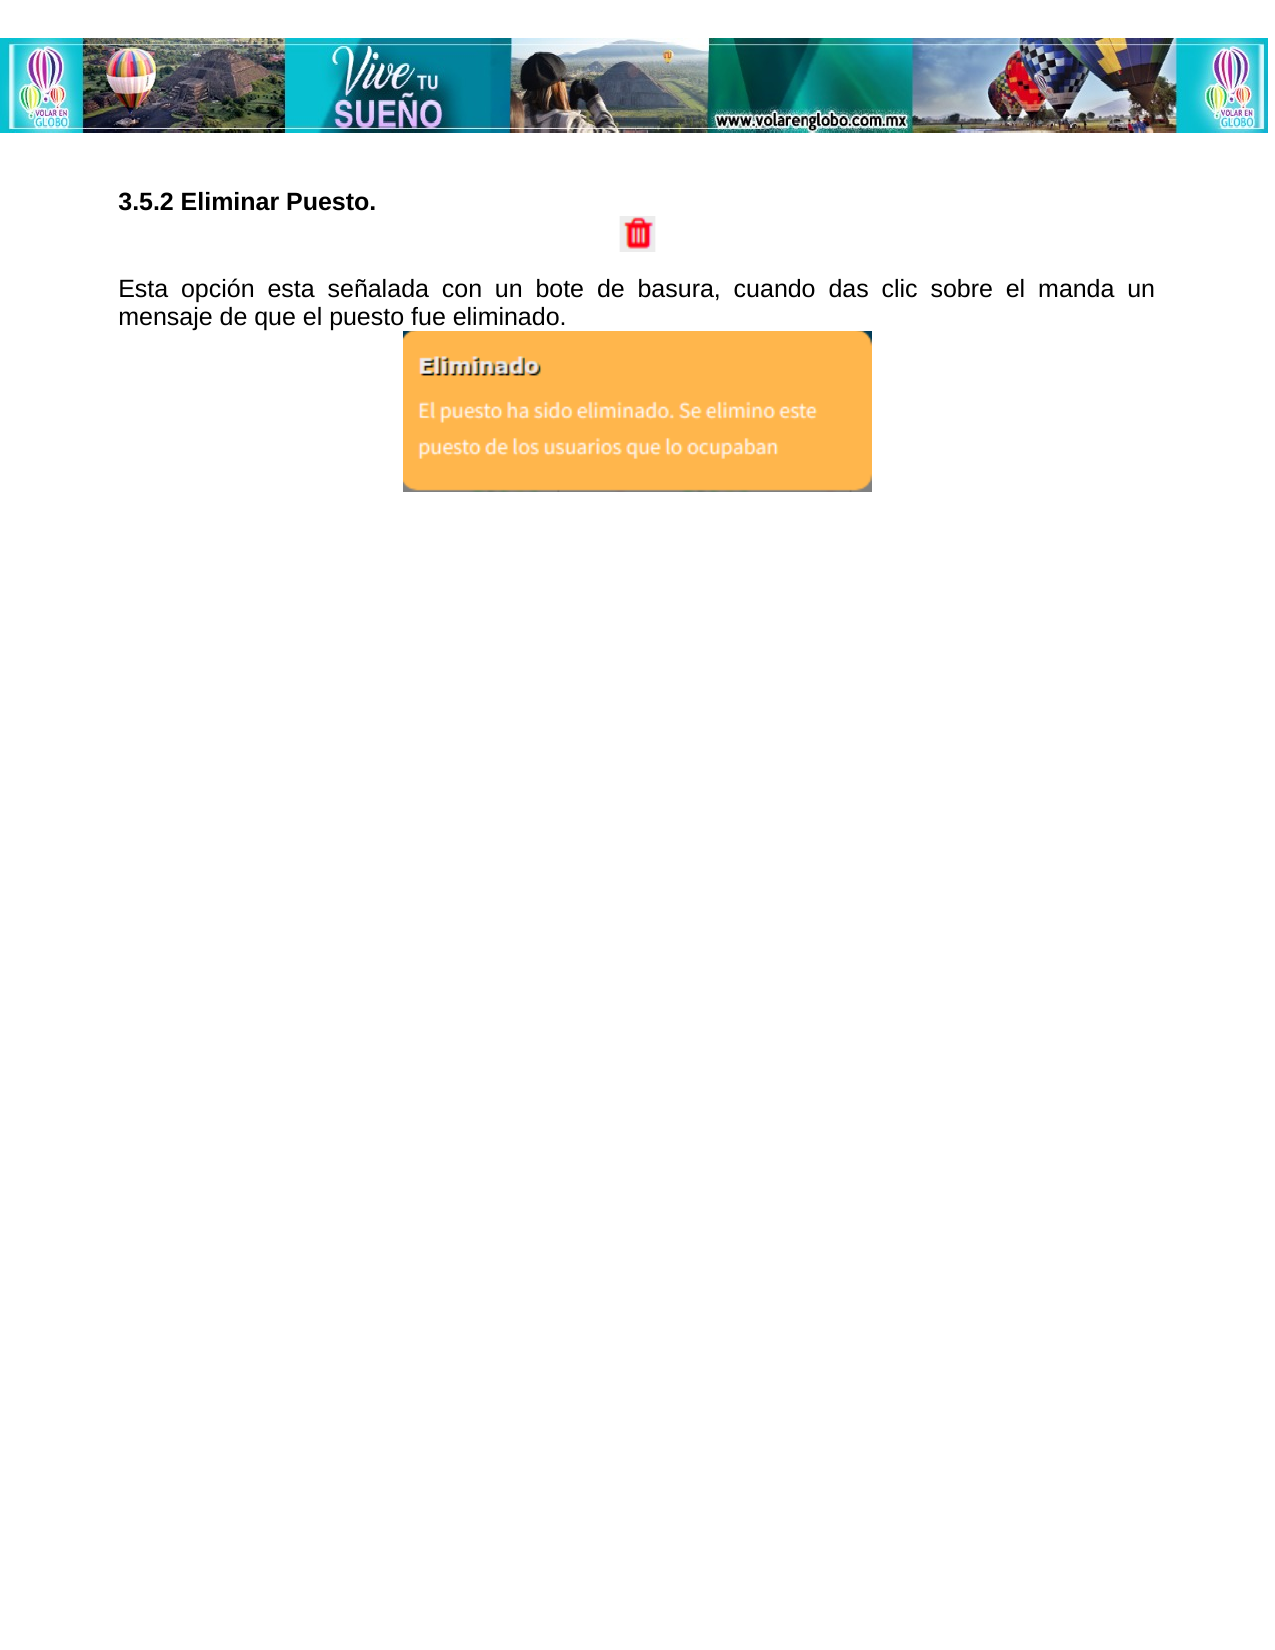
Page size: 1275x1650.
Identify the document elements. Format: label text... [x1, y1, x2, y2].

picture [0, 38, 1268, 133]
text 3.5.2 Eliminar Puesto. [118, 187, 1157, 216]
text Esta opción esta señalada con un bote de basura, cuando das clic sobre el manda un mensaje de que el puesto fue eliminado. [118, 273, 1157, 331]
picture [403, 331, 872, 492]
picture [619, 216, 656, 252]
